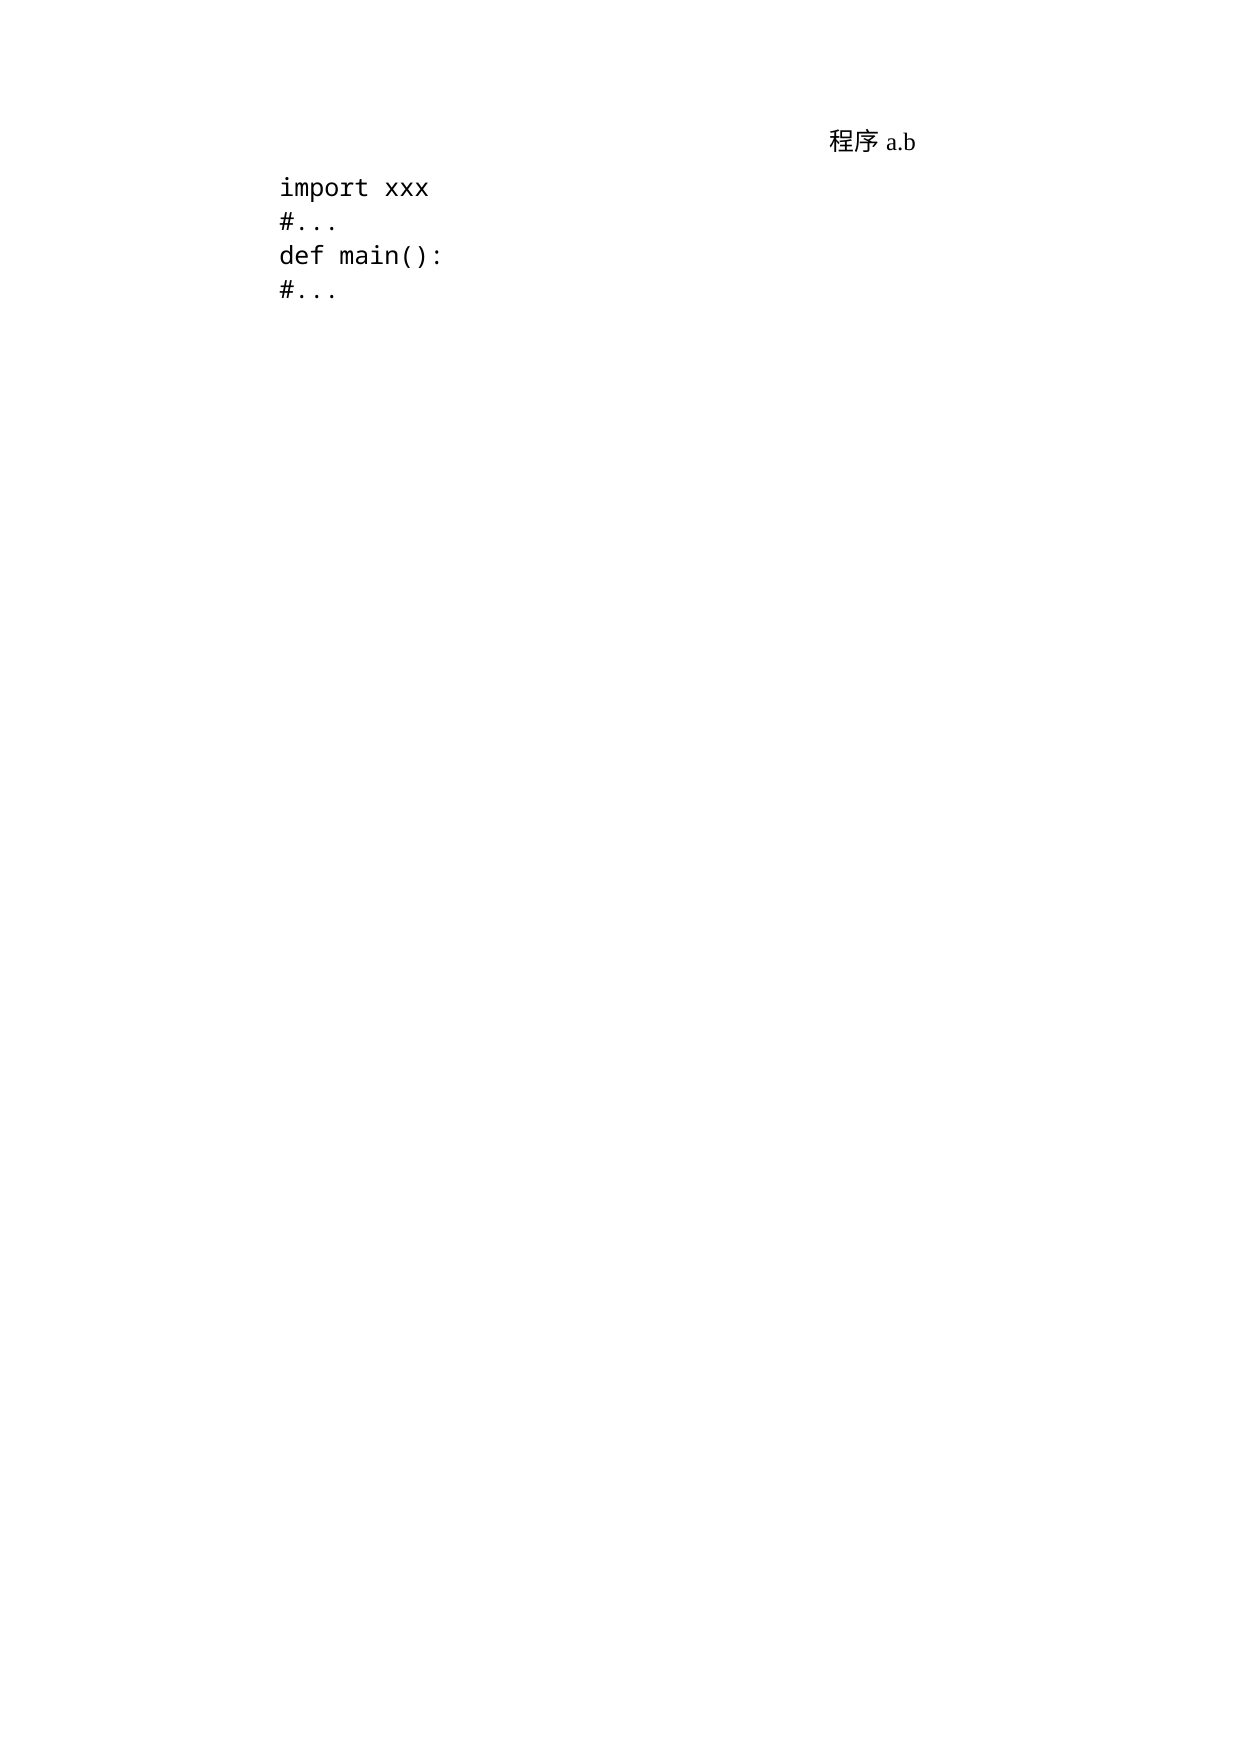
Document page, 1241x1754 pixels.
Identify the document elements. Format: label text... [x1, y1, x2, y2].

table_cell 程序 a.b [824, 118, 1119, 164]
table_cell import xxx #... def main(): #... [273, 164, 1119, 311]
table_cell [273, 118, 823, 164]
